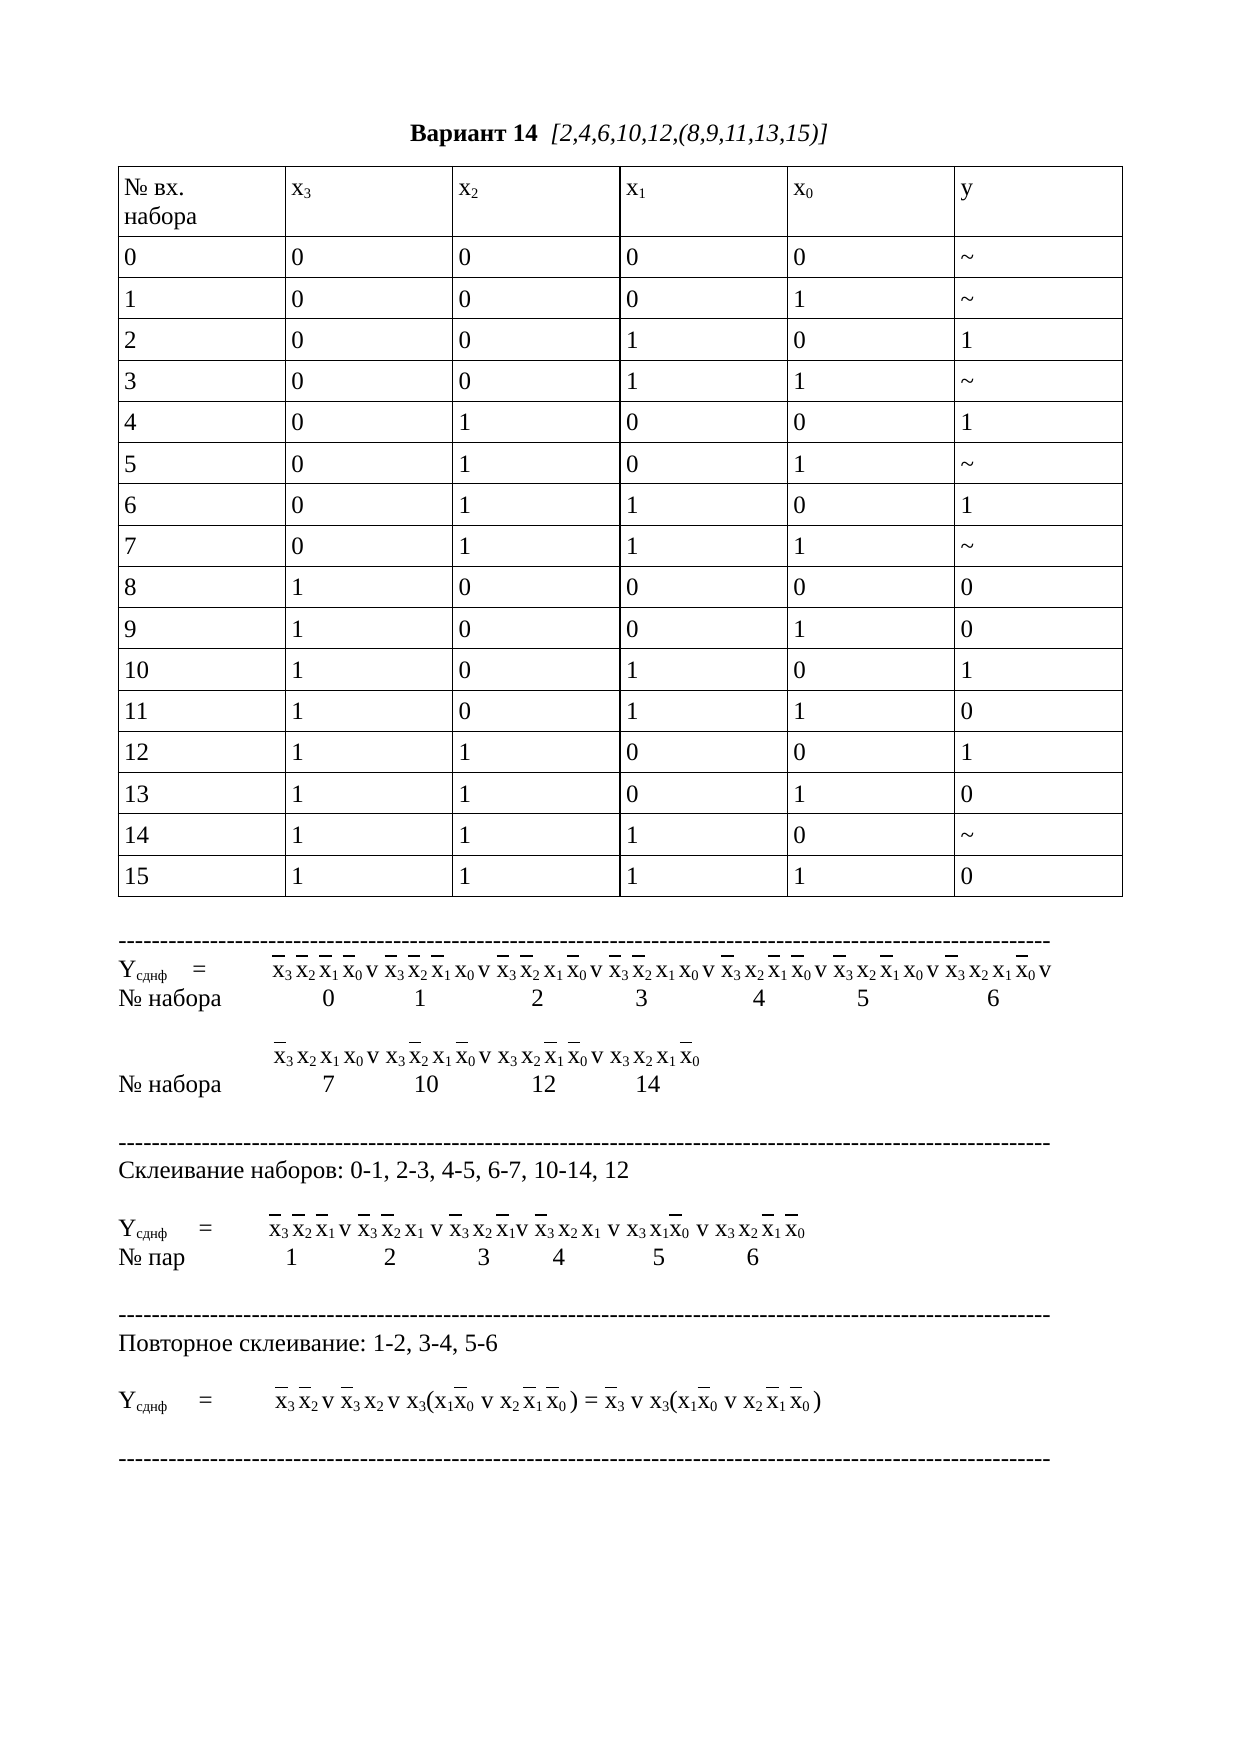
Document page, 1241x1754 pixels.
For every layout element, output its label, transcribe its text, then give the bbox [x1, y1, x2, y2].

text № набора 7 10 12 14 [118, 1069, 1122, 1098]
table_cell 1 [621, 319, 787, 359]
table_cell 0 [453, 608, 619, 648]
table_cell 0 [788, 814, 954, 854]
table_cell 0 [286, 278, 452, 318]
table_cell 0 [621, 237, 787, 277]
text ---------------------------------------------------------------------------------------------------------------- [118, 926, 1122, 954]
table_cell 1 [788, 361, 954, 401]
table_cell 1 [788, 526, 954, 566]
table_cell 10 [119, 649, 285, 689]
table_cell 1 [788, 608, 954, 648]
table_cell 3 [119, 361, 285, 401]
table_cell 1 [788, 691, 954, 731]
table_cell 0 [788, 237, 954, 277]
table_cell 0 [286, 484, 452, 524]
table_cell 1 [621, 484, 787, 524]
table_cell 1 [621, 814, 787, 854]
table_cell 0 [286, 402, 452, 442]
table_cell 8 [119, 567, 285, 607]
table_cell 1 [286, 608, 452, 648]
table_cell ~ [955, 278, 1122, 318]
table_cell 6 [119, 484, 285, 524]
text Yсднф = x3 x2 x1 v x3 x2 x1 v x3 x2 x1v x3 x2 x1 v x3 x1x0 v x3 x2 x1 x0 [118, 1213, 1122, 1242]
table_cell 4 [119, 402, 285, 442]
table_cell 1 [955, 732, 1122, 772]
text x3 x2 x1 x0 v x3 x2 x1 x0 v x3 x2 x1 x0 v x3 x2 x1 x0 [118, 1041, 1122, 1069]
table_cell 1 [286, 649, 452, 689]
table_cell 1 [453, 814, 619, 854]
table_cell 1 [453, 443, 619, 483]
table_cell 0 [788, 402, 954, 442]
table_cell 1 [621, 691, 787, 731]
table_cell 0 [788, 732, 954, 772]
table_cell 0 [788, 319, 954, 359]
table_cell 0 [286, 361, 452, 401]
table_cell 0 [286, 319, 452, 359]
table_header x2 [453, 167, 619, 236]
table_cell 1 [788, 773, 954, 813]
table_cell 0 [621, 402, 787, 442]
table_cell 1 [453, 856, 619, 896]
table_cell 1 [286, 814, 452, 854]
text № набора 0 1 2 3 4 5 6 [118, 983, 1122, 1012]
table_cell 1 [955, 484, 1122, 524]
table_cell 0 [621, 278, 787, 318]
table_cell ~ [955, 814, 1122, 854]
text ---------------------------------------------------------------------------------------------------------------- [118, 1443, 1122, 1472]
text ---------------------------------------------------------------------------------------------------------------- [118, 1299, 1122, 1328]
table_cell 0 [286, 443, 452, 483]
table_cell 0 [119, 237, 285, 277]
table_cell ~ [955, 526, 1122, 566]
table_cell 1 [286, 856, 452, 896]
table_cell 0 [955, 567, 1122, 607]
table_cell 1 [621, 649, 787, 689]
table_cell 1 [788, 278, 954, 318]
table_cell 1 [453, 773, 619, 813]
table_header x3 [286, 167, 452, 236]
table_cell 0 [621, 567, 787, 607]
text Повторное склеивание: 1-2, 3-4, 5-6 [118, 1328, 1122, 1357]
table_cell 1 [621, 361, 787, 401]
table_header x0 [788, 167, 954, 236]
table_header y [955, 167, 1122, 236]
table_cell 15 [119, 856, 285, 896]
table_cell 13 [119, 773, 285, 813]
table_header № вх. набора [119, 167, 285, 236]
table_cell 1 [119, 278, 285, 318]
table_cell 11 [119, 691, 285, 731]
table_cell 1 [955, 402, 1122, 442]
table_cell 0 [788, 567, 954, 607]
table_cell 1 [621, 526, 787, 566]
table_cell 0 [621, 608, 787, 648]
table_cell 0 [286, 237, 452, 277]
table_cell 0 [453, 691, 619, 731]
table_cell 0 [788, 484, 954, 524]
table_cell ~ [955, 361, 1122, 401]
table_cell 0 [955, 691, 1122, 731]
table_cell 1 [286, 773, 452, 813]
table_cell 0 [955, 608, 1122, 648]
table_cell 1 [286, 732, 452, 772]
table_cell ~ [955, 443, 1122, 483]
table_cell 1 [621, 856, 787, 896]
table_cell 0 [453, 361, 619, 401]
table_cell 0 [453, 319, 619, 359]
table_cell 1 [788, 443, 954, 483]
table_cell 1 [286, 567, 452, 607]
table_cell 7 [119, 526, 285, 566]
text Yсднф = x3 x2 x1 x0 v x3 x2 x1 x0 v x3 x2 x1 x0 v x3 x2 x1 x0 v x3 x2 x1 x0 v x3 x2 x1 x0 v x3 x2 x1 x0 v [118, 954, 1122, 983]
table_cell 1 [453, 526, 619, 566]
table_cell ~ [955, 237, 1122, 277]
table_cell 12 [119, 732, 285, 772]
table_cell 1 [453, 402, 619, 442]
table_cell 0 [955, 856, 1122, 896]
table_cell 0 [621, 773, 787, 813]
table_cell 1 [286, 691, 452, 731]
text Yсднф = x3 x2 v x3 x2 v x3(x1x0 v x2 x1 x0 ) = x3 v x3(x1x0 v x2 x1 x0 ) [118, 1386, 1122, 1414]
table_cell 0 [621, 443, 787, 483]
table_header x1 [621, 167, 787, 236]
table_cell 0 [453, 649, 619, 689]
table_cell 1 [955, 319, 1122, 359]
table_cell 0 [286, 526, 452, 566]
table_cell 1 [453, 484, 619, 524]
table_cell 9 [119, 608, 285, 648]
table_cell 0 [453, 567, 619, 607]
text ---------------------------------------------------------------------------------------------------------------- [118, 1127, 1122, 1156]
table_cell 0 [955, 773, 1122, 813]
text Склеивание наборов: 0-1, 2-3, 4-5, 6-7, 10-14, 12 [118, 1156, 1122, 1184]
table_cell 1 [788, 856, 954, 896]
table_cell 1 [453, 732, 619, 772]
table_cell 5 [119, 443, 285, 483]
table_cell 0 [453, 237, 619, 277]
table_cell 0 [453, 278, 619, 318]
table_cell 14 [119, 814, 285, 854]
table_cell 0 [788, 649, 954, 689]
text Вариант 14 [2,4,6,10,12,(8,9,11,13,15)] [118, 118, 1122, 147]
table_cell 2 [119, 319, 285, 359]
table_cell 0 [621, 732, 787, 772]
table_cell 1 [955, 649, 1122, 689]
text № пар 1 2 3 4 5 6 [118, 1242, 1122, 1271]
